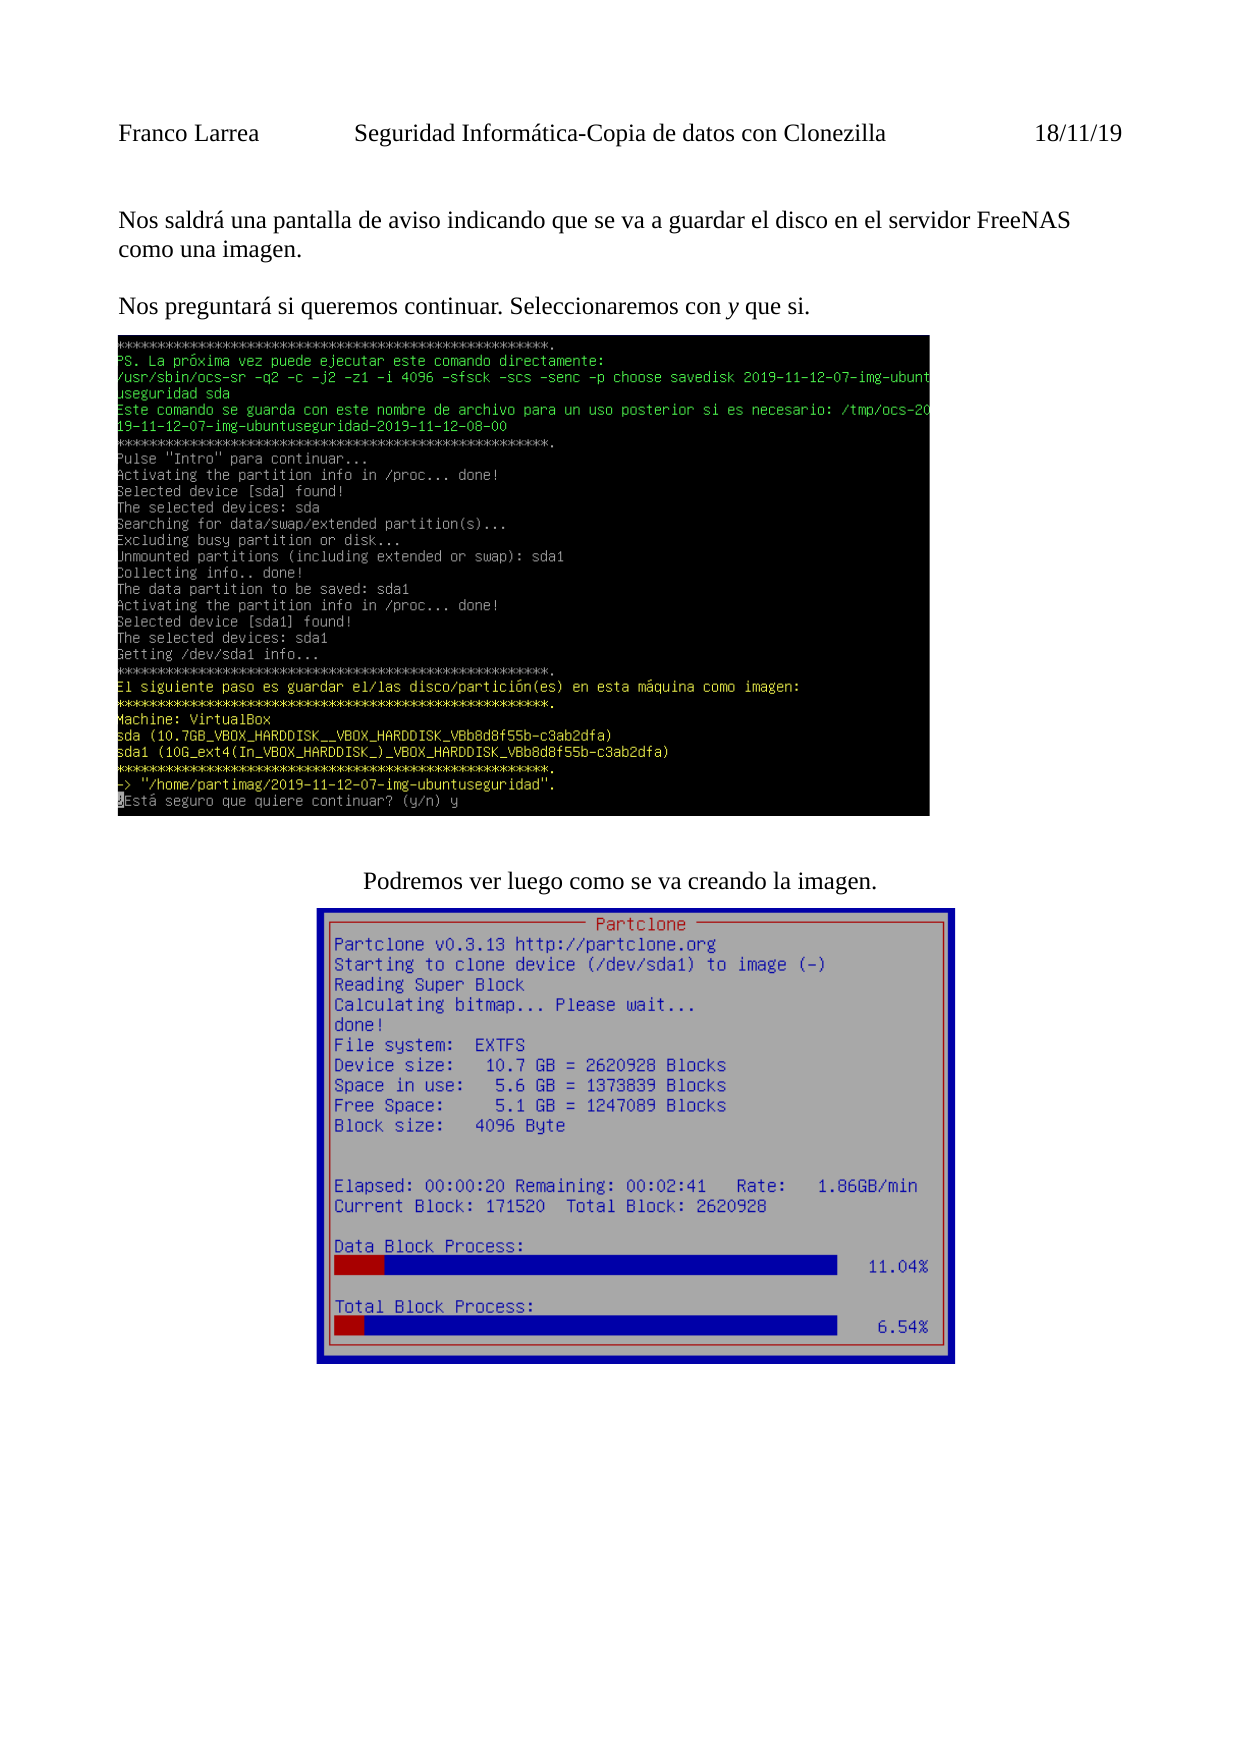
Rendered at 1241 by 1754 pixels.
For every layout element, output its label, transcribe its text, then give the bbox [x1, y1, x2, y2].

text Nos preguntará si queremos continuar. Seleccionaremos con y que si. [118, 291, 1122, 320]
text Nos saldrá una pantalla de aviso indicando que se va a guardar el disco en el servidor FreeNAS como una imagen. [118, 205, 1122, 263]
picture [117, 335, 930, 816]
text Podremos ver luego como se va creando la imagen. [118, 866, 1122, 895]
picture [316, 908, 955, 1364]
